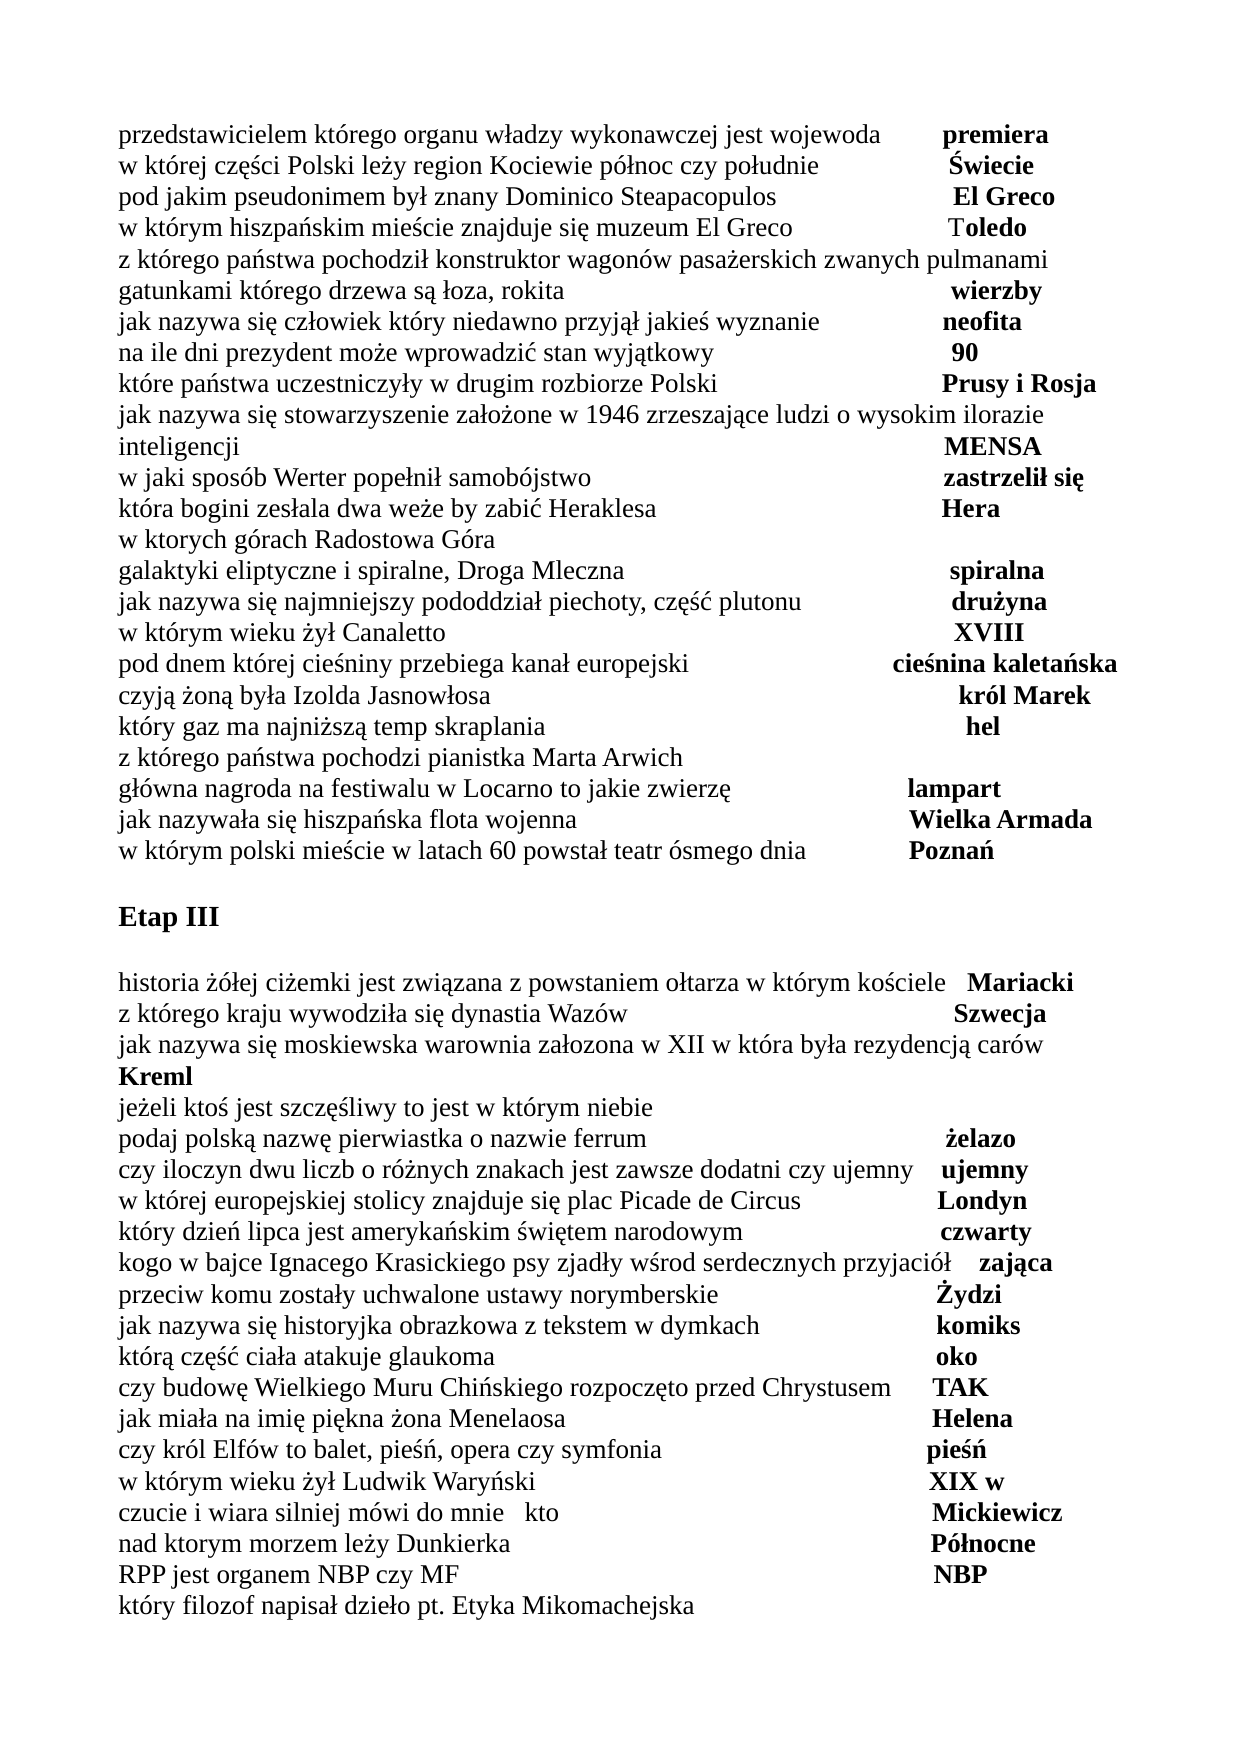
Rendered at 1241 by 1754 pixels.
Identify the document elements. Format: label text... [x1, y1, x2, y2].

text który dzień lipca jest amerykańskim świętem narodowym czwarty [118, 1215, 1122, 1247]
text galaktyki eliptyczne i spiralne, Droga Mleczna spiralna [118, 554, 1122, 585]
text czyją żoną była Izolda Jasnowłosa król Marek [118, 679, 1122, 710]
text z którego państwa pochodzi pianistka Marta Arwich [118, 741, 1122, 772]
text jak miała na imię piękna żona Menelaosa Helena [118, 1402, 1122, 1433]
text przedstawicielem którego organu władzy wykonawczej jest wojewoda premiera [118, 118, 1122, 149]
text czy iloczyn dwu liczb o różnych znakach jest zawsze dodatni czy ujemny ujemny [118, 1153, 1122, 1184]
text w ktorych górach Radostowa Góra [118, 523, 1122, 554]
text jak nazywa się stowarzyszenie założone w 1946 zrzeszające ludzi o wysokim ilorazie inteligencji MENSA [118, 398, 1122, 461]
text która bogini zesłala dwa weże by zabić Heraklesa Hera [118, 492, 1122, 523]
text jak nazywa się historyjka obrazkowa z tekstem w dymkach komiks [118, 1309, 1122, 1340]
text w której europejskiej stolicy znajduje się plac Picade de Circus Londyn [118, 1184, 1122, 1215]
text jak nazywa się najmniejszy pododdział piechoty, część plutonu drużyna [118, 585, 1122, 616]
text kogo w bajce Ignacego Krasickiego psy zjadły wśrod serdecznych przyjaciół zająca [118, 1247, 1122, 1278]
text historia żółej ciżemki jest związana z powstaniem ołtarza w którym kościele Mariacki [118, 966, 1122, 997]
text główna nagroda na festiwalu w Locarno to jakie zwierzę lampart [118, 772, 1122, 803]
text jak nazywa się człowiek który niedawno przyjął jakieś wyznanie neofita [118, 305, 1122, 336]
text w którym hiszpańskim mieście znajduje się muzeum El Greco Toledo [118, 212, 1122, 243]
text czy król Elfów to balet, pieśń, opera czy symfonia pieśń [118, 1433, 1122, 1464]
text w której części Polski leży region Kociewie północ czy południe Świecie [118, 149, 1122, 180]
text z którego państwa pochodził konstruktor wagonów pasażerskich zwanych pulmanami [118, 243, 1122, 274]
text czy budowę Wielkiego Muru Chińskiego rozpoczęto przed Chrystusem TAK [118, 1371, 1122, 1402]
text pod jakim pseudonimem był znany Dominico Steapacopulos El Greco [118, 180, 1122, 212]
text czucie i wiara silniej mówi do mnie kto Mickiewicz [118, 1496, 1122, 1527]
text który gaz ma najniższą temp skraplania hel [118, 710, 1122, 741]
text nad ktorym morzem leży Dunkierka Północne [118, 1527, 1122, 1558]
text RPP jest organem NBP czy MF NBP [118, 1558, 1122, 1589]
text pod dnem której cieśniny przebiega kanał europejski cieśnina kaletańska [118, 648, 1122, 679]
text w którym wieku żył Ludwik Waryński XIX w [118, 1464, 1122, 1496]
text jeżeli ktoś jest szczęśliwy to jest w którym niebie [118, 1091, 1122, 1122]
text jak nazywała się hiszpańska flota wojenna Wielka Armada [118, 803, 1122, 834]
text którą część ciała atakuje glaukoma oko [118, 1340, 1122, 1371]
text z którego kraju wywodziła się dynastia Wazów Szwecja [118, 997, 1122, 1028]
text w którym wieku żył Canaletto XVIII [118, 616, 1122, 648]
text które państwa uczestniczyły w drugim rozbiorze Polski Prusy i Rosja [118, 367, 1122, 398]
text podaj polską nazwę pierwiastka o nazwie ferrum żelazo [118, 1122, 1122, 1153]
text który filozof napisał dzieło pt. Etyka Mikomachejska [118, 1589, 1122, 1620]
text jak nazywa się moskiewska warownia załozona w XII w która była rezydencją carów Kreml [118, 1028, 1122, 1091]
text Etap III [118, 899, 1122, 933]
text w którym polski mieście w latach 60 powstał teatr ósmego dnia Poznań [118, 834, 1122, 866]
text w jaki sposób Werter popełnił samobójstwo zastrzelił się [118, 461, 1122, 492]
text gatunkami którego drzewa są łoza, rokita wierzby [118, 274, 1122, 305]
text przeciw komu zostały uchwalone ustawy norymberskie Żydzi [118, 1278, 1122, 1309]
text na ile dni prezydent może wprowadzić stan wyjątkowy 90 [118, 336, 1122, 367]
